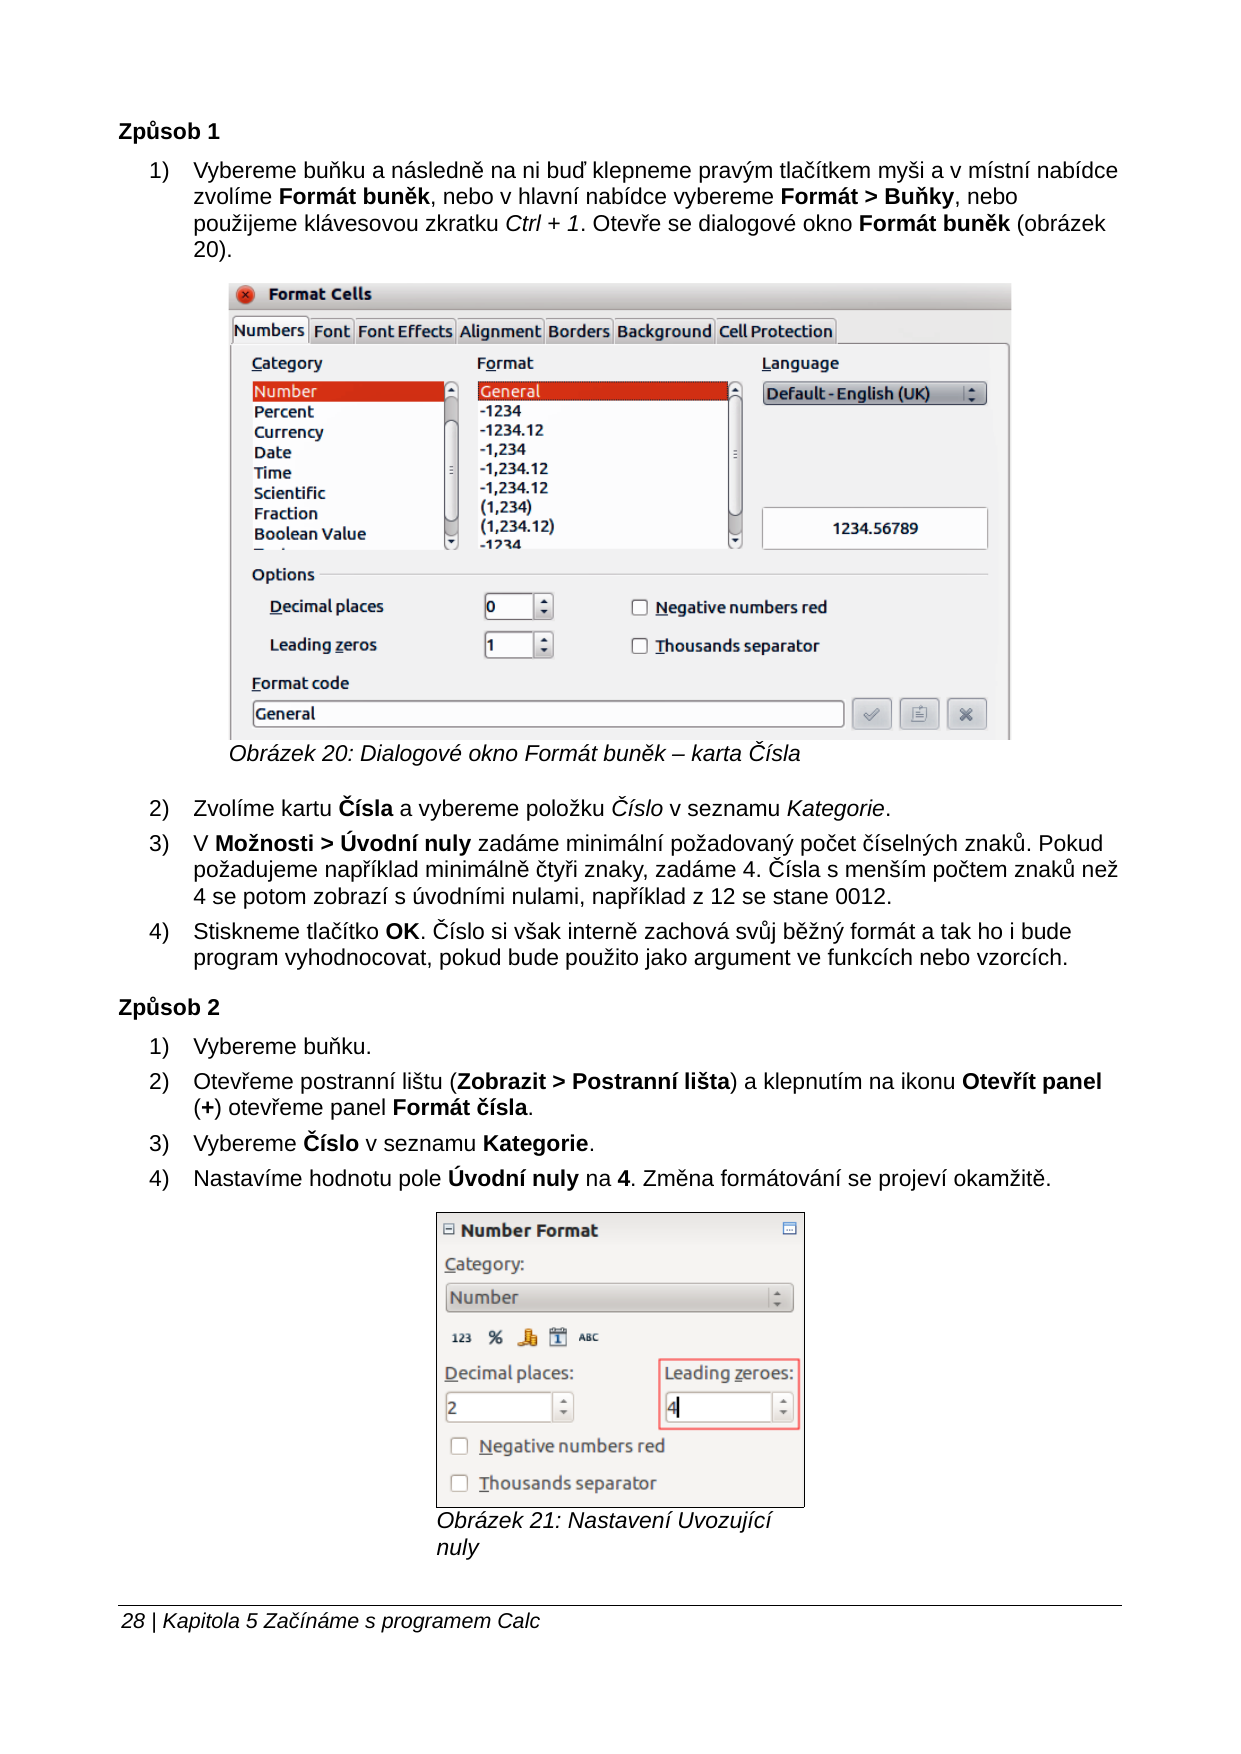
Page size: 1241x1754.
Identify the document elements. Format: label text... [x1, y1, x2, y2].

list Vybereme buňku. [169, 1033, 1122, 1059]
list Otevřeme postranní lištu (Zobrazit > Postranní lišta) a klepnutím na ikonu Otevřít panel (+) otevřeme panel Formát čísla. [169, 1068, 1122, 1121]
list Nastavíme hodnotu pole Úvodní nuly na 4. Změna formátování se projeví okamžitě. [169, 1165, 1122, 1191]
list Vybereme Číslo v seznamu Kategorie. [169, 1129, 1122, 1156]
picture [437, 1213, 804, 1507]
picture [228, 283, 1012, 740]
list Zvolíme kartu Čísla a vybereme položku Číslo v seznamu Kategorie. [169, 795, 1122, 821]
list Vybereme buňku a následně na ni buď klepneme pravým tlačítkem myši a v místní nabídce zvolíme Formát buněk, nebo v hlavní nabídce vybereme Formát > Buňky, nebo použijeme klávesovou zkratku Ctrl + 1. Otevře se dialogové okno Formát buněk (obrázek 20). [169, 157, 1122, 262]
text Obrázek 21: Nastavení Uvozující nuly [436, 1508, 804, 1560]
text Způsob 1 [118, 118, 1122, 144]
list Stiskneme tlačítko OK. Číslo si však interně zachová svůj běžný formát a tak ho i bude program vyhodnocovat, pokud bude použito jako argument ve funkcích nebo vzorcích. [169, 918, 1122, 971]
list V Možnosti > Úvodní nuly zadáme minimální požadovaný počet číselných znaků. Pokud požadujeme například minimálně čtyři znaky, zadáme 4. Čísla s menším počtem znaků než 4 se potom zobrazí s úvodními nulami, například z 12 se stane 0012. [169, 830, 1122, 909]
text Obrázek 20: Dialogové okno Formát buněk – karta Čísla [229, 740, 1012, 766]
text Způsob 2 [118, 994, 1122, 1021]
